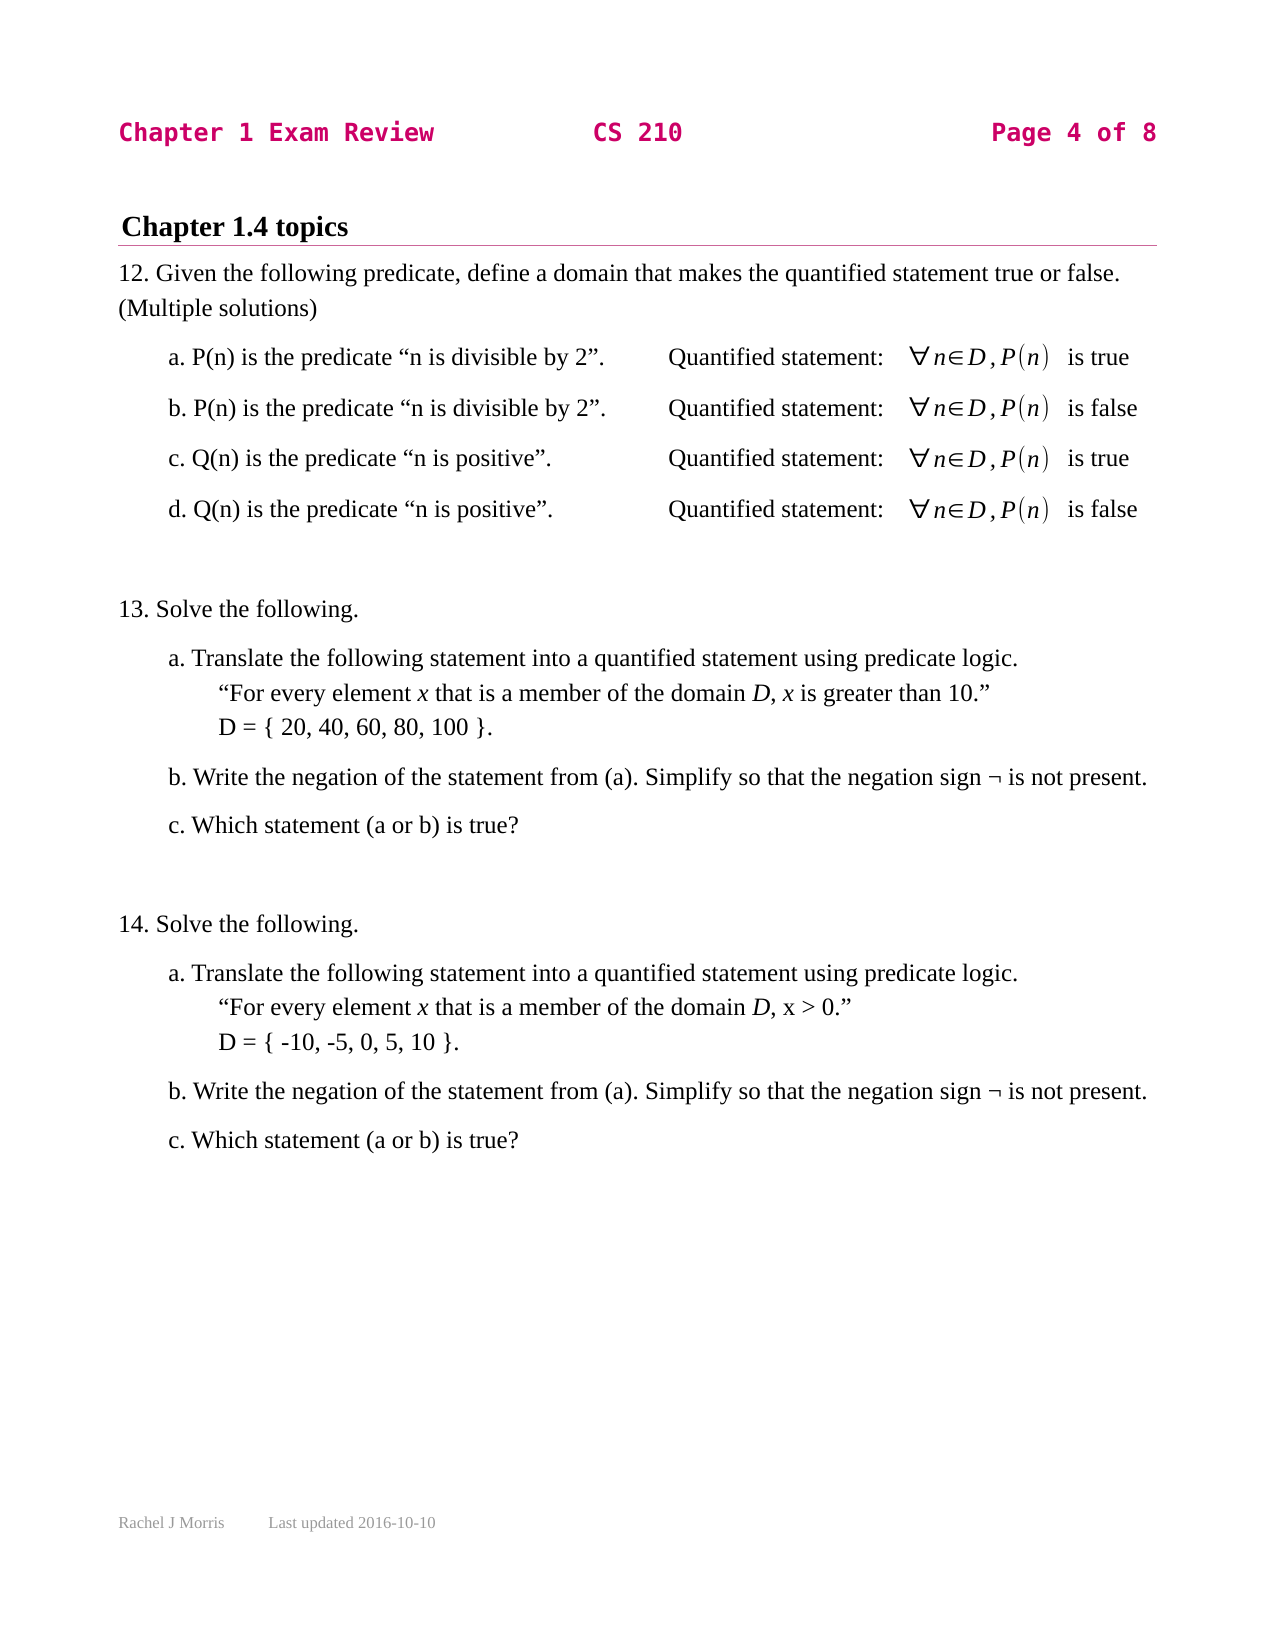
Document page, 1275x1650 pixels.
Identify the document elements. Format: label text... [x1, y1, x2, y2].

text b. Write the negation of the statement from (a). Simplify so that the negation sign ¬ is not present. [118, 762, 1157, 790]
text c. Which statement (a or b) is true? [118, 811, 1157, 839]
text b. P(n) is the predicate “n is divisible by 2”. Quantified statement: is false [118, 393, 1157, 423]
text c. Which statement (a or b) is true? [118, 1125, 1157, 1154]
text 14. Solve the following. [118, 909, 1157, 937]
text b. Write the negation of the statement from (a). Simplify so that the negation sign ¬ is not present. [118, 1076, 1157, 1104]
text a. Translate the following statement into a quantified statement using predicate logic. “For every element x that is a member of the domain D, x > 0.” D = { -10, -5, 0, 5, 10 }. [118, 958, 1157, 1056]
text a. Translate the following statement into a quantified statement using predicate logic. “For every element x that is a member of the domain D, x is greater than 10.” D = { 20, 40, 60, 80, 100 }. [118, 643, 1157, 741]
text 12. Given the following predicate, define a domain that makes the quantified statement true or false. (Multiple solutions) [118, 258, 1157, 321]
text d. Q(n) is the predicate “n is positive”. Quantified statement: is false [118, 494, 1157, 525]
subtitle Chapter 1.4 topics [118, 206, 1157, 245]
text a. P(n) is the predicate “n is divisible by 2”. Quantified statement: is true [118, 342, 1157, 372]
text 13. Solve the following. [118, 594, 1157, 623]
text c. Q(n) is the predicate “n is positive”. Quantified statement: is true [118, 443, 1157, 474]
